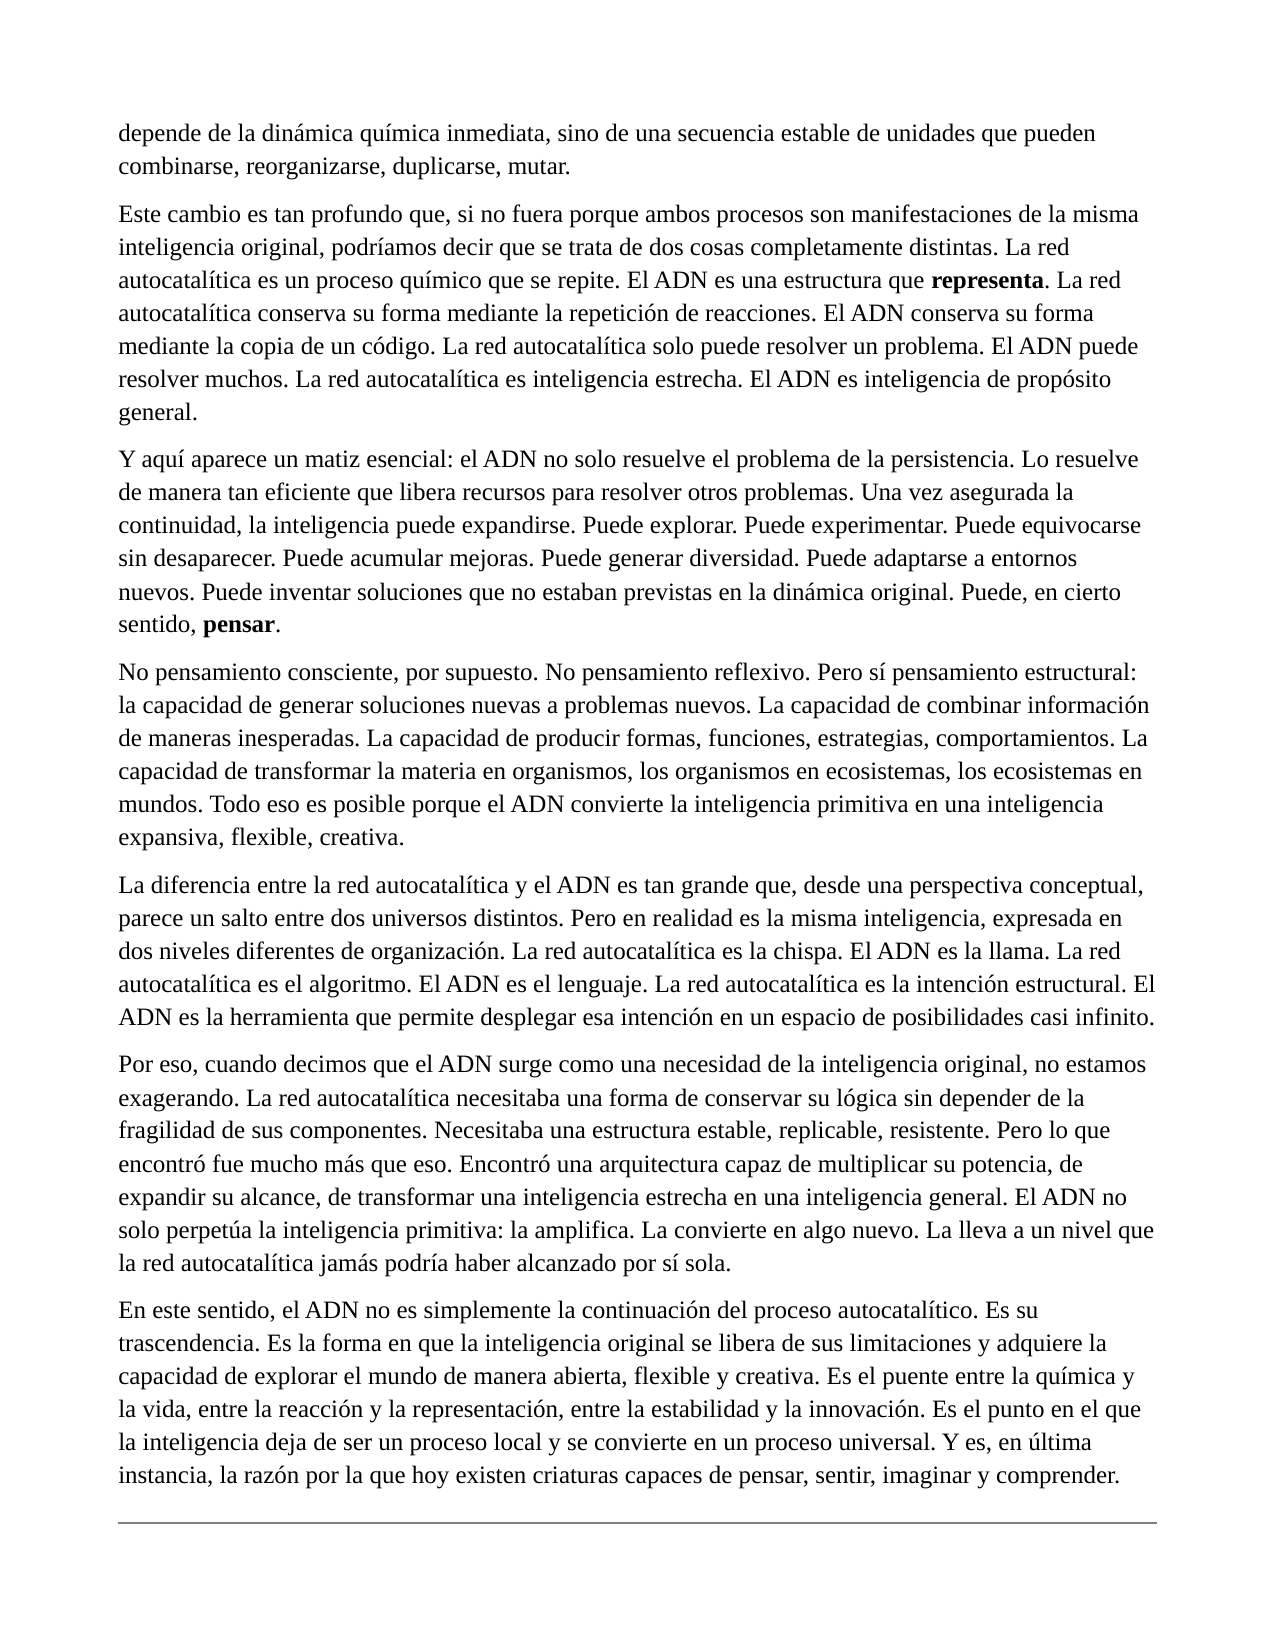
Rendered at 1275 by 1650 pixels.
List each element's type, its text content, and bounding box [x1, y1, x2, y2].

text No pensamiento consciente, por supuesto. No pensamiento reflexivo. Pero sí pensamiento estructural: la capacidad de generar soluciones nuevas a problemas nuevos. La capacidad de combinar información de maneras inesperadas. La capacidad de producir formas, funciones, estrategias, comportamientos. La capacidad de transformar la materia en organismos, los organismos en ecosistemas, los ecosistemas en mundos. Todo eso es posible porque el ADN convierte la inteligencia primitiva en una inteligencia expansiva, flexible, creativa. [118, 657, 1157, 851]
text Por eso, cuando decimos que el ADN surge como una necesidad de la inteligencia original, no estamos exagerando. La red autocatalítica necesitaba una forma de conservar su lógica sin depender de la fragilidad de sus componentes. Necesitaba una estructura estable, replicable, resistente. Pero lo que encontró fue mucho más que eso. Encontró una arquitectura capaz de multiplicar su potencia, de expandir su alcance, de transformar una inteligencia estrecha en una inteligencia general. El ADN no solo perpetúa la inteligencia primitiva: la amplifica. La convierte en algo nuevo. La lleva a un nivel que la red autocatalítica jamás podría haber alcanzado por sí sola. [118, 1049, 1157, 1276]
text En este sentido, el ADN no es simplemente la continuación del proceso autocatalítico. Es su trascendencia. Es la forma en que la inteligencia original se libera de sus limitaciones y adquiere la capacidad de explorar el mundo de manera abierta, flexible y creativa. Es el puente entre la química y la vida, entre la reacción y la representación, entre la estabilidad y la innovación. Es el punto en el que la inteligencia deja de ser un proceso local y se convierte en un proceso universal. Y es, en última instancia, la razón por la que hoy existen criaturas capaces de pensar, sentir, imaginar y comprender. [118, 1295, 1157, 1489]
text Este cambio es tan profundo que, si no fuera porque ambos procesos son manifestaciones de la misma inteligencia original, podríamos decir que se trata de dos cosas completamente distintas. La red autocatalítica es un proceso químico que se repite. El ADN es una estructura que representa. La red autocatalítica conserva su forma mediante la repetición de reacciones. El ADN conserva su forma mediante la copia de un código. La red autocatalítica solo puede resolver un problema. El ADN puede resolver muchos. La red autocatalítica es inteligencia estrecha. El ADN es inteligencia de propósito general. [118, 199, 1157, 426]
text Y aquí aparece un matiz esencial: el ADN no solo resuelve el problema de la persistencia. Lo resuelve de manera tan eficiente que libera recursos para resolver otros problemas. Una vez asegurada la continuidad, la inteligencia puede expandirse. Puede explorar. Puede experimentar. Puede equivocarse sin desaparecer. Puede acumular mejoras. Puede generar diversidad. Puede adaptarse a entornos nuevos. Puede inventar soluciones que no estaban previstas en la dinámica original. Puede, en cierto sentido, pensar. [118, 444, 1157, 638]
text depende de la dinámica química inmediata, sino de una secuencia estable de unidades que pueden combinarse, reorganizarse, duplicarse, mutar. [118, 118, 1157, 180]
text La diferencia entre la red autocatalítica y el ADN es tan grande que, desde una perspectiva conceptual, parece un salto entre dos universos distintos. Pero en realidad es la misma inteligencia, expresada en dos niveles diferentes de organización. La red autocatalítica es la chispa. El ADN es la llama. La red autocatalítica es el algoritmo. El ADN es el lenguaje. La red autocatalítica es la intención estructural. El ADN es la herramienta que permite desplegar esa intención en un espacio de posibilidades casi infinito. [118, 870, 1157, 1031]
